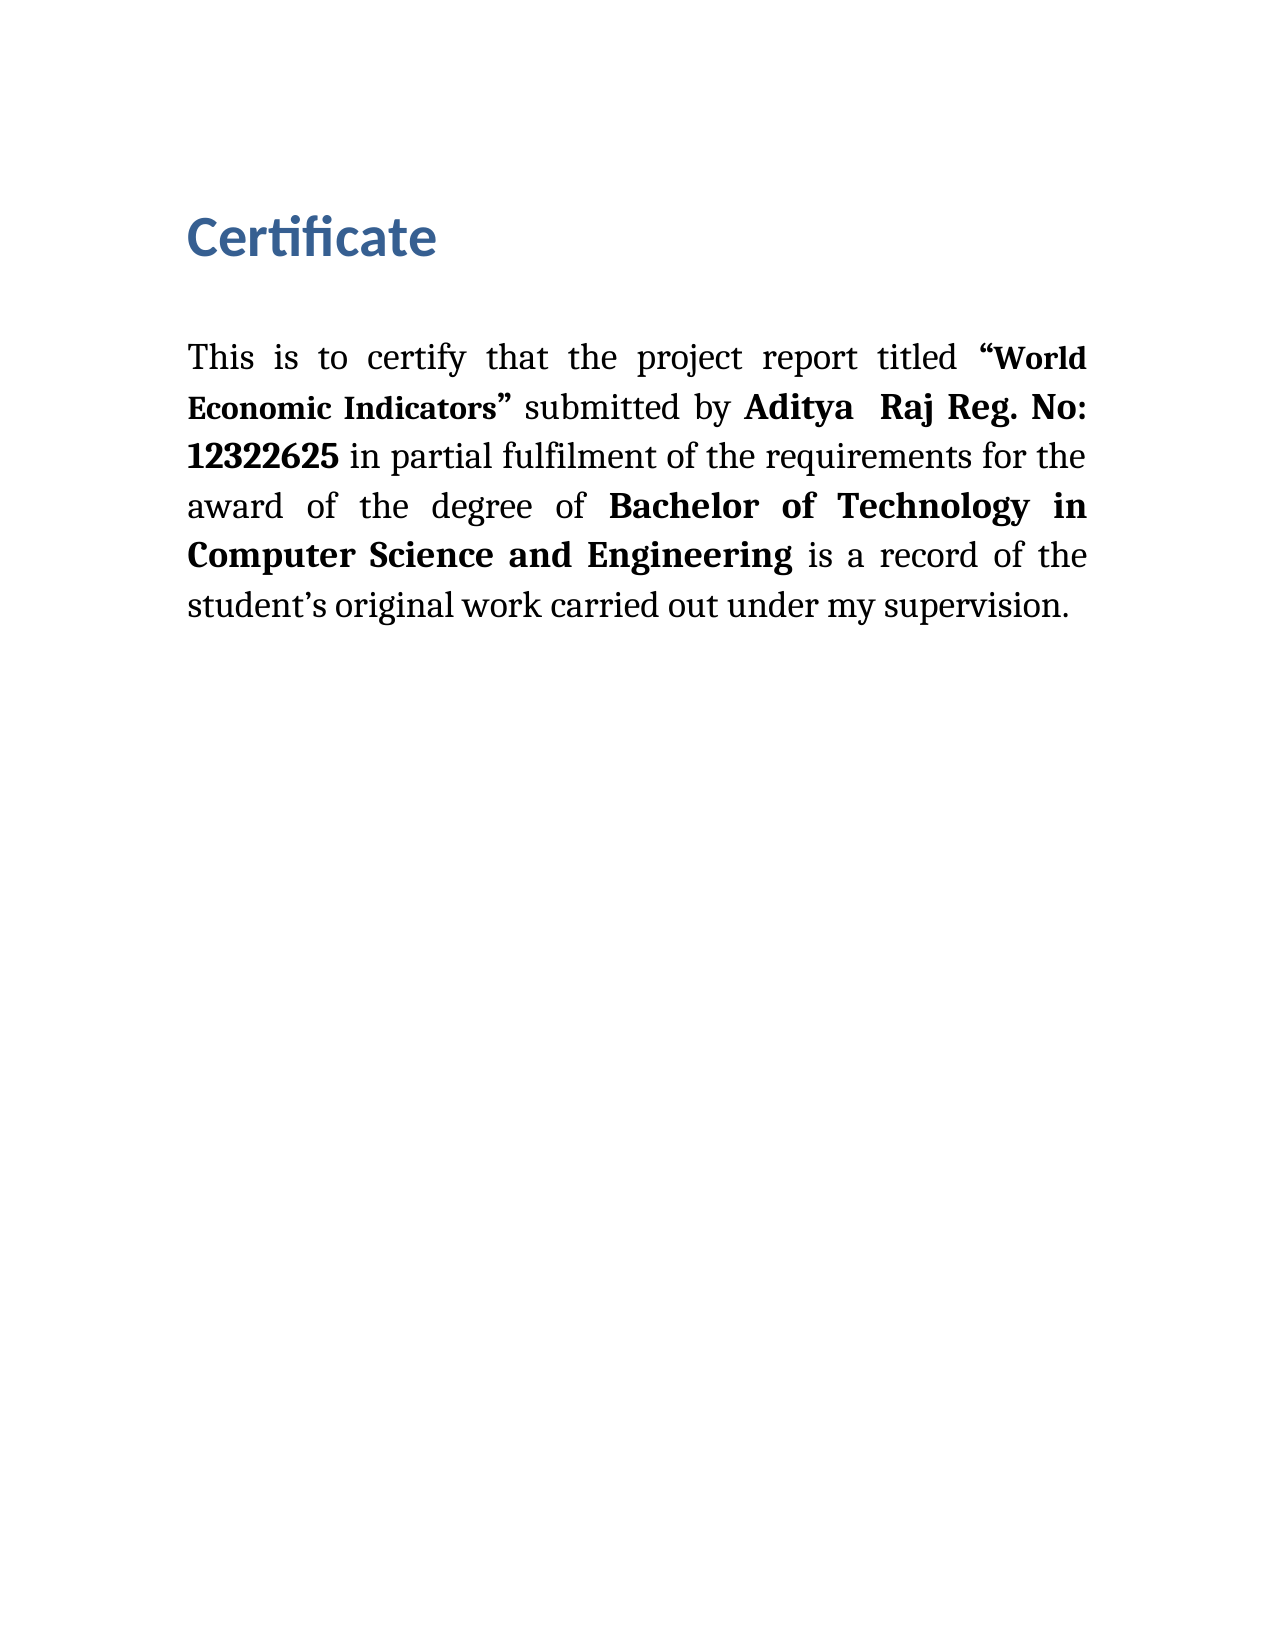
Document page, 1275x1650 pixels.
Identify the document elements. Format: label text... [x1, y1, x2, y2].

text This is to certify that the project report titled “World Economic Indicators” submitted by Aditya Raj Reg. No: 12322625 in partial fulfilment of the requirements for the award of the degree of Bachelor of Technology in Computer Science and Engineering is a record of the student’s original work carried out under my supervision. [187, 336, 1087, 627]
subtitle Certificate [187, 200, 1087, 271]
